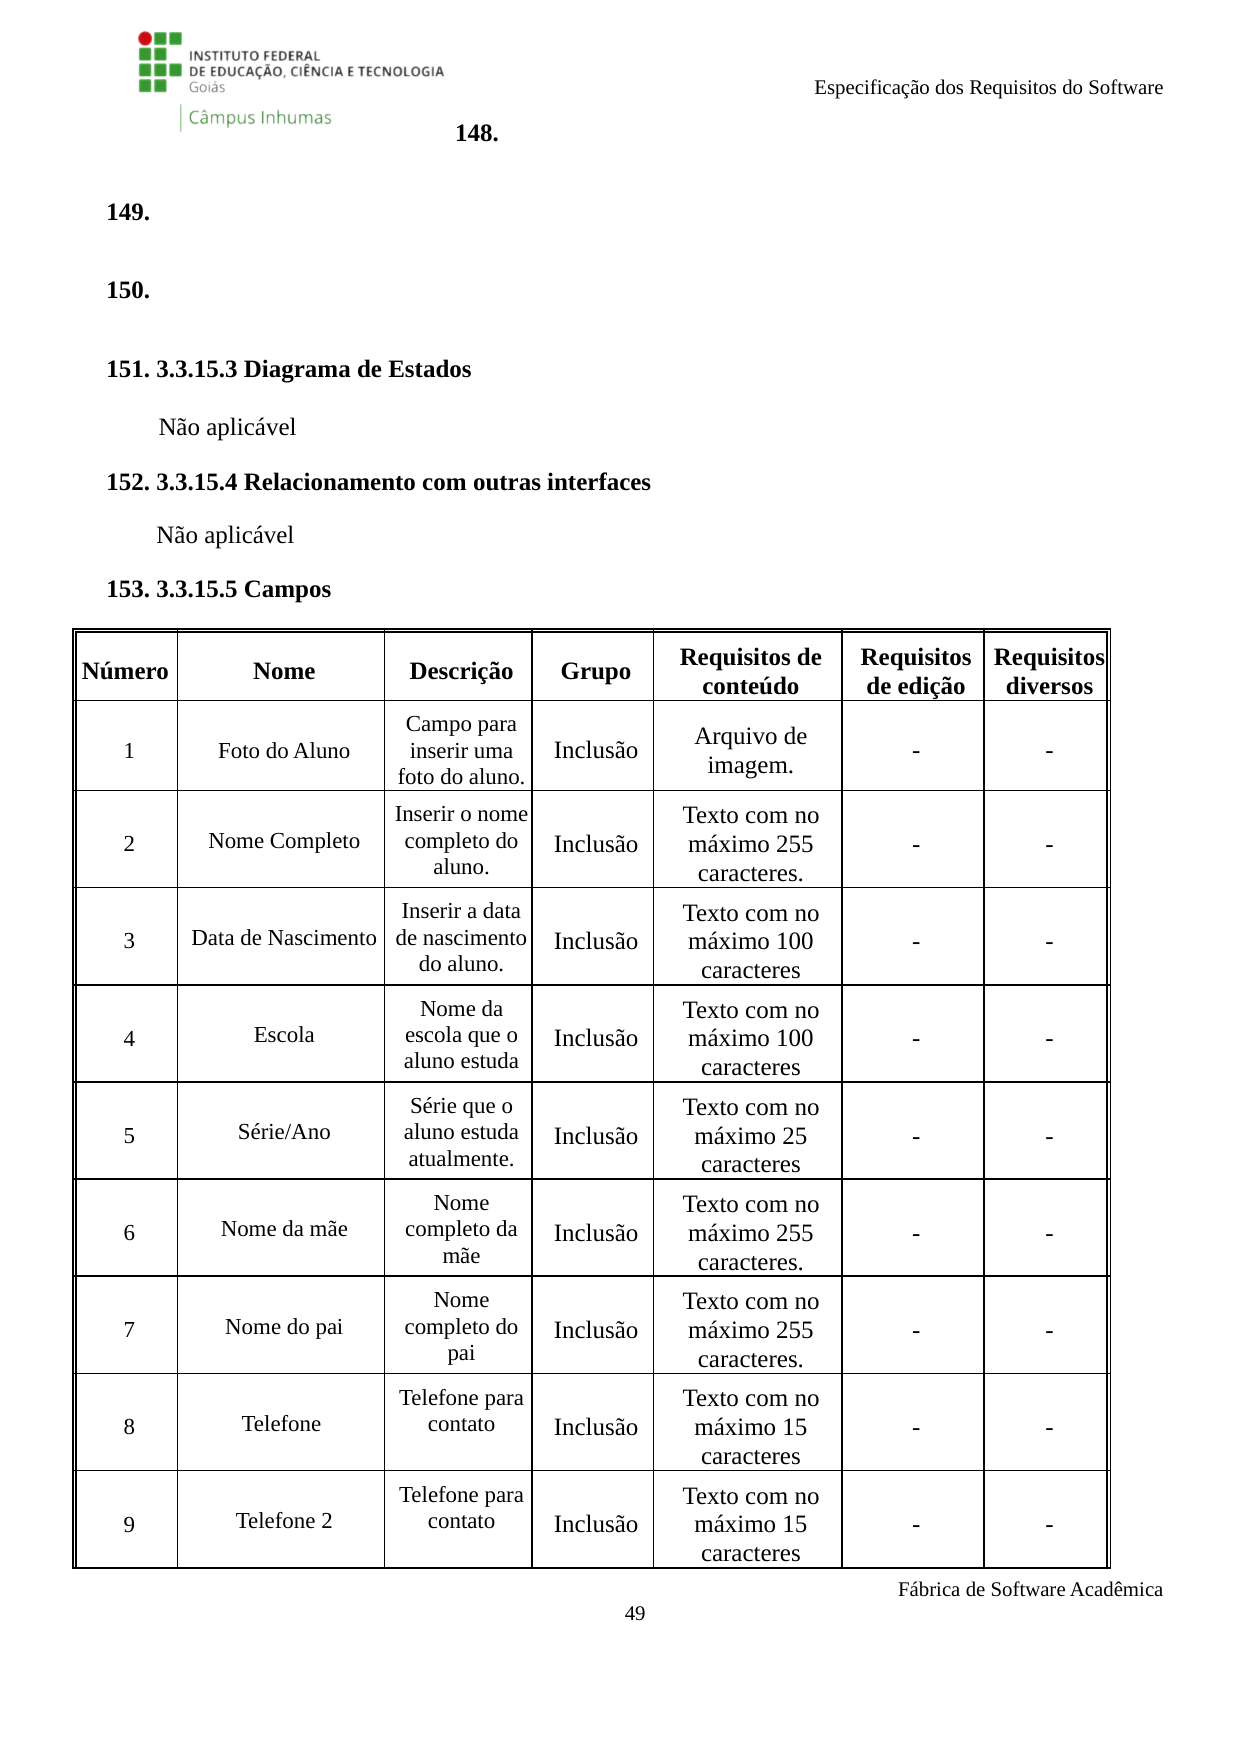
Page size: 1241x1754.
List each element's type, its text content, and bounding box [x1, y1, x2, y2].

text Não aplicável [106, 408, 1163, 442]
table_cell Telefone [178, 1374, 384, 1470]
table_cell Nome Completo [178, 791, 384, 887]
table_cell Inclusão [533, 1083, 653, 1178]
table_cell Escola [178, 986, 384, 1081]
table_cell Nome completo da mãe [385, 1180, 531, 1275]
table_cell - [843, 701, 983, 789]
table_cell - [843, 986, 983, 1081]
table_cell 3 [77, 888, 177, 984]
table_cell - [843, 1083, 983, 1178]
table_cell Nome da escola que o aluno estuda [385, 986, 531, 1081]
table_cell Texto com no máximo 100 caracteres [654, 888, 841, 984]
table_cell Data de Nascimento [178, 888, 384, 984]
table_cell 8 [77, 1374, 177, 1470]
table_cell Série/Ano [178, 1083, 384, 1178]
table_cell Inclusão [533, 1471, 653, 1567]
list 3.3.15.3 Diagrama de Estados [106, 354, 1163, 383]
table_cell Campo para inserir uma foto do aluno. [385, 701, 531, 789]
table_cell Telefone para contato [385, 1374, 531, 1470]
table_header Requisitos de edição [843, 633, 983, 699]
table_cell - [985, 1180, 1106, 1275]
table_cell Inclusão [533, 1277, 653, 1373]
table_cell - [985, 1471, 1106, 1567]
table_cell - [843, 1180, 983, 1275]
table_cell Telefone 2 [178, 1471, 384, 1567]
table_cell Inclusão [533, 791, 653, 887]
table_cell Texto com no máximo 255 caracteres. [654, 1277, 841, 1373]
table_cell Texto com no máximo 15 caracteres [654, 1471, 841, 1567]
table_cell - [985, 791, 1106, 887]
table_cell - [843, 1471, 983, 1567]
table_cell 2 [77, 791, 177, 887]
table_cell Inclusão [533, 701, 653, 789]
table_cell Texto com no máximo 25 caracteres [654, 1083, 841, 1178]
list 3.3.15.5 Campos [106, 574, 1163, 603]
table_cell 6 [77, 1180, 177, 1275]
table_cell Texto com no máximo 255 caracteres. [654, 1180, 841, 1275]
table_cell - [985, 888, 1106, 984]
table_cell - [985, 1374, 1106, 1470]
table_header Descrição [385, 633, 531, 699]
table_header Número [77, 633, 177, 699]
table_cell Inclusão [533, 888, 653, 984]
table_cell Série que o aluno estuda atualmente. [385, 1083, 531, 1178]
table_cell Inclusão [533, 1180, 653, 1275]
table_cell Texto com no máximo 100 caracteres [654, 986, 841, 1081]
table_cell Inserir o nome completo do aluno. [385, 791, 531, 887]
table_cell Nome da mãe [178, 1180, 384, 1275]
text Não aplicável [106, 520, 1163, 549]
table_header Requisitos de conteúdo [654, 633, 841, 699]
table_cell - [985, 986, 1106, 1081]
table_cell Foto do Aluno [178, 701, 384, 789]
table_cell - [843, 791, 983, 887]
list 3.3.15.4 Relacionamento com outras interfaces [106, 467, 1163, 495]
table_cell 4 [77, 986, 177, 1081]
table_cell - [985, 1083, 1106, 1178]
table_cell - [985, 1277, 1106, 1373]
table_header Requisitos diversos [985, 633, 1106, 699]
table_cell Texto com no máximo 255 caracteres. [654, 791, 841, 887]
table_cell - [843, 1374, 983, 1470]
table_cell 9 [77, 1471, 177, 1567]
table_cell Texto com no máximo 15 caracteres [654, 1374, 841, 1470]
table_header Nome [178, 633, 384, 699]
table_cell Inclusão [533, 986, 653, 1081]
table_cell - [985, 701, 1106, 789]
table_cell 7 [77, 1277, 177, 1373]
table_cell - [843, 1277, 983, 1373]
table_cell Inclusão [533, 1374, 653, 1470]
table_cell Telefone para contato [385, 1471, 531, 1567]
table_cell Nome completo do pai [385, 1277, 531, 1373]
table_header Grupo [533, 633, 653, 699]
table_cell 1 [77, 701, 177, 789]
table_cell Inserir a data de nascimento do aluno. [385, 888, 531, 984]
table_cell Nome do pai [178, 1277, 384, 1373]
table_cell - [843, 888, 983, 984]
table_cell Arquivo de imagem. [654, 701, 841, 789]
table_cell 5 [77, 1083, 177, 1178]
